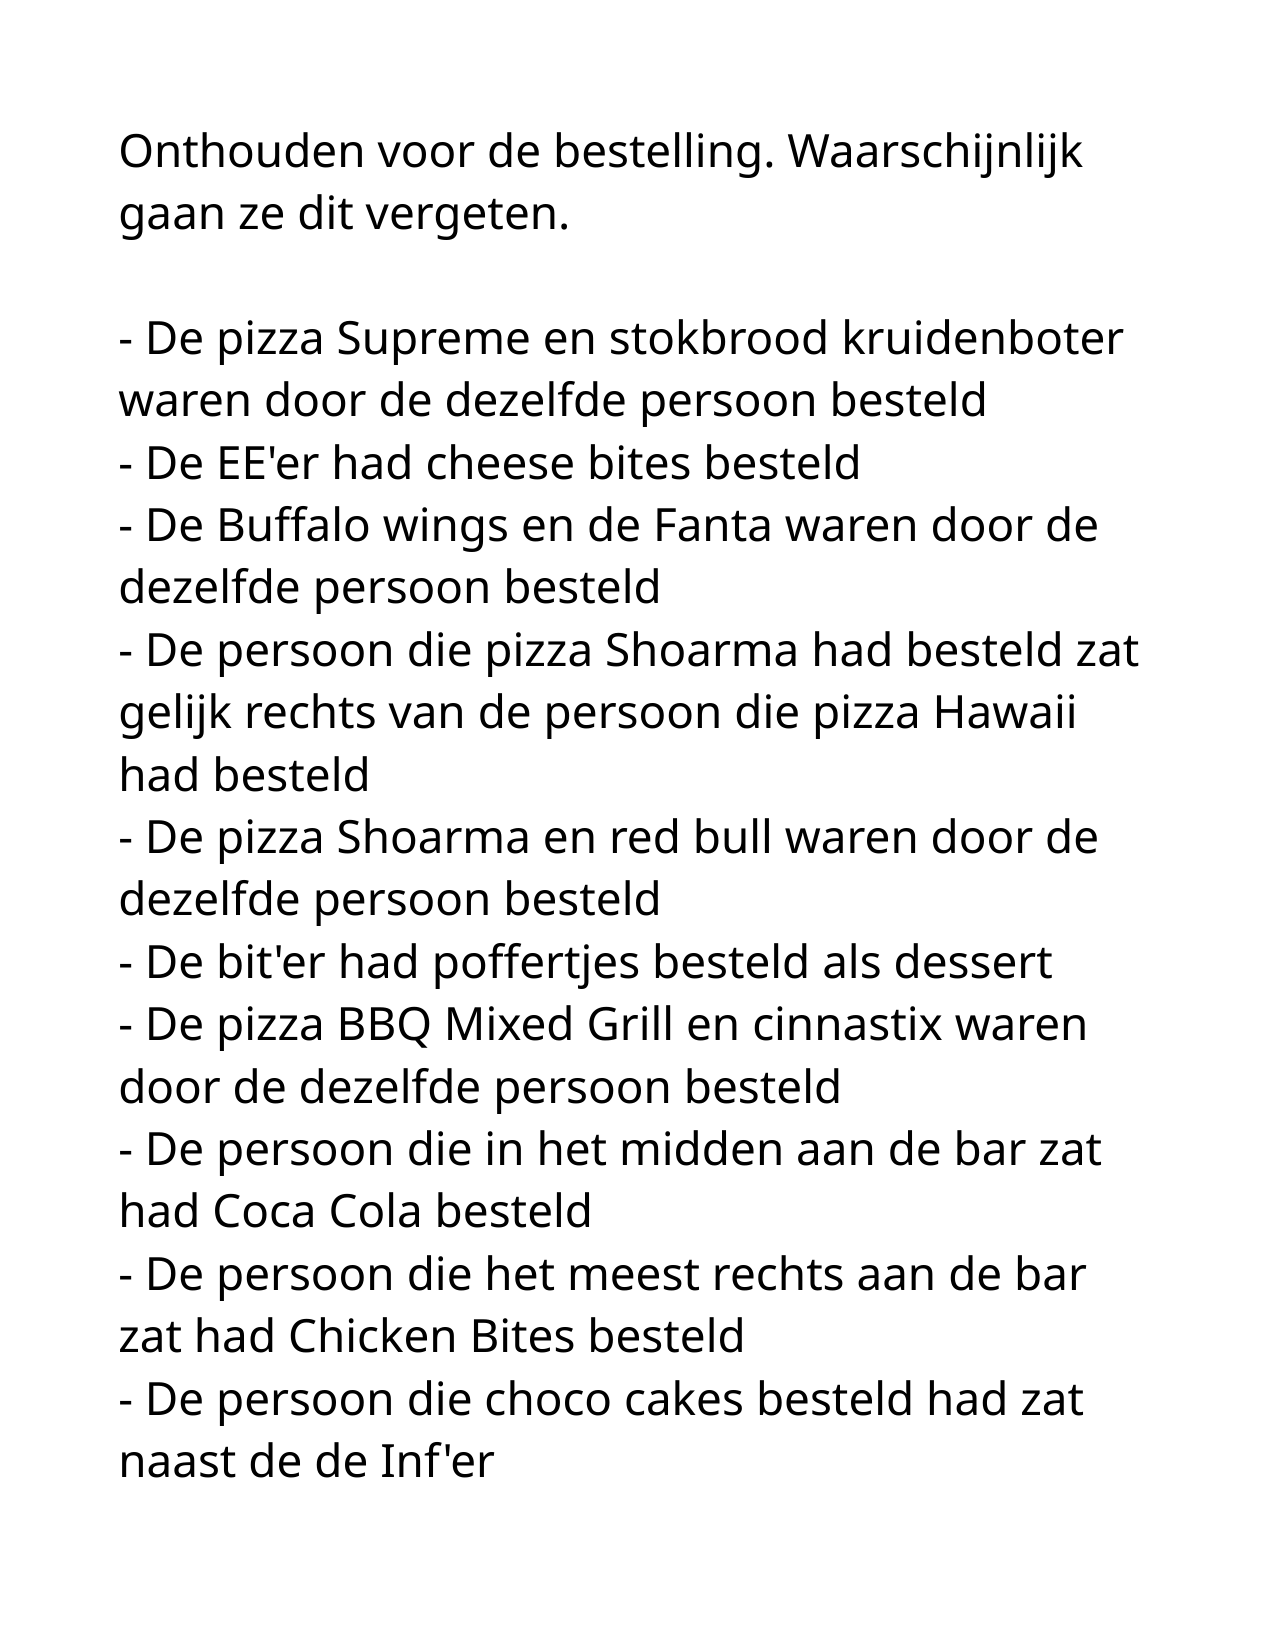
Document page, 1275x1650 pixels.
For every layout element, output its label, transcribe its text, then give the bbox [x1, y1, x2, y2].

text - De persoon die in het midden aan de bar zat had Coca Cola besteld [118, 1116, 1157, 1241]
text - De pizza Shoarma en red bull waren door de dezelfde persoon besteld [118, 804, 1157, 929]
text - De pizza Supreme en stokbrood kruidenboter waren door de dezelfde persoon besteld [118, 305, 1157, 430]
text - De persoon die pizza Shoarma had besteld zat gelijk rechts van de persoon die pizza Hawaii had besteld [118, 617, 1157, 804]
text - De pizza BBQ Mixed Grill en cinnastix waren door de dezelfde persoon besteld [118, 992, 1157, 1116]
text Onthouden voor de bestelling. Waarschijnlijk gaan ze dit vergeten. [118, 118, 1157, 243]
text - De EE'er had cheese bites besteld [118, 430, 1157, 492]
text - De bit'er had poffertjes besteld als dessert [118, 929, 1157, 992]
text - De persoon die choco cakes besteld had zat naast de de Inf'er [118, 1366, 1157, 1491]
text - De Buffalo wings en de Fanta waren door de dezelfde persoon besteld [118, 492, 1157, 617]
text - De persoon die het meest rechts aan de bar zat had Chicken Bites besteld [118, 1241, 1157, 1366]
